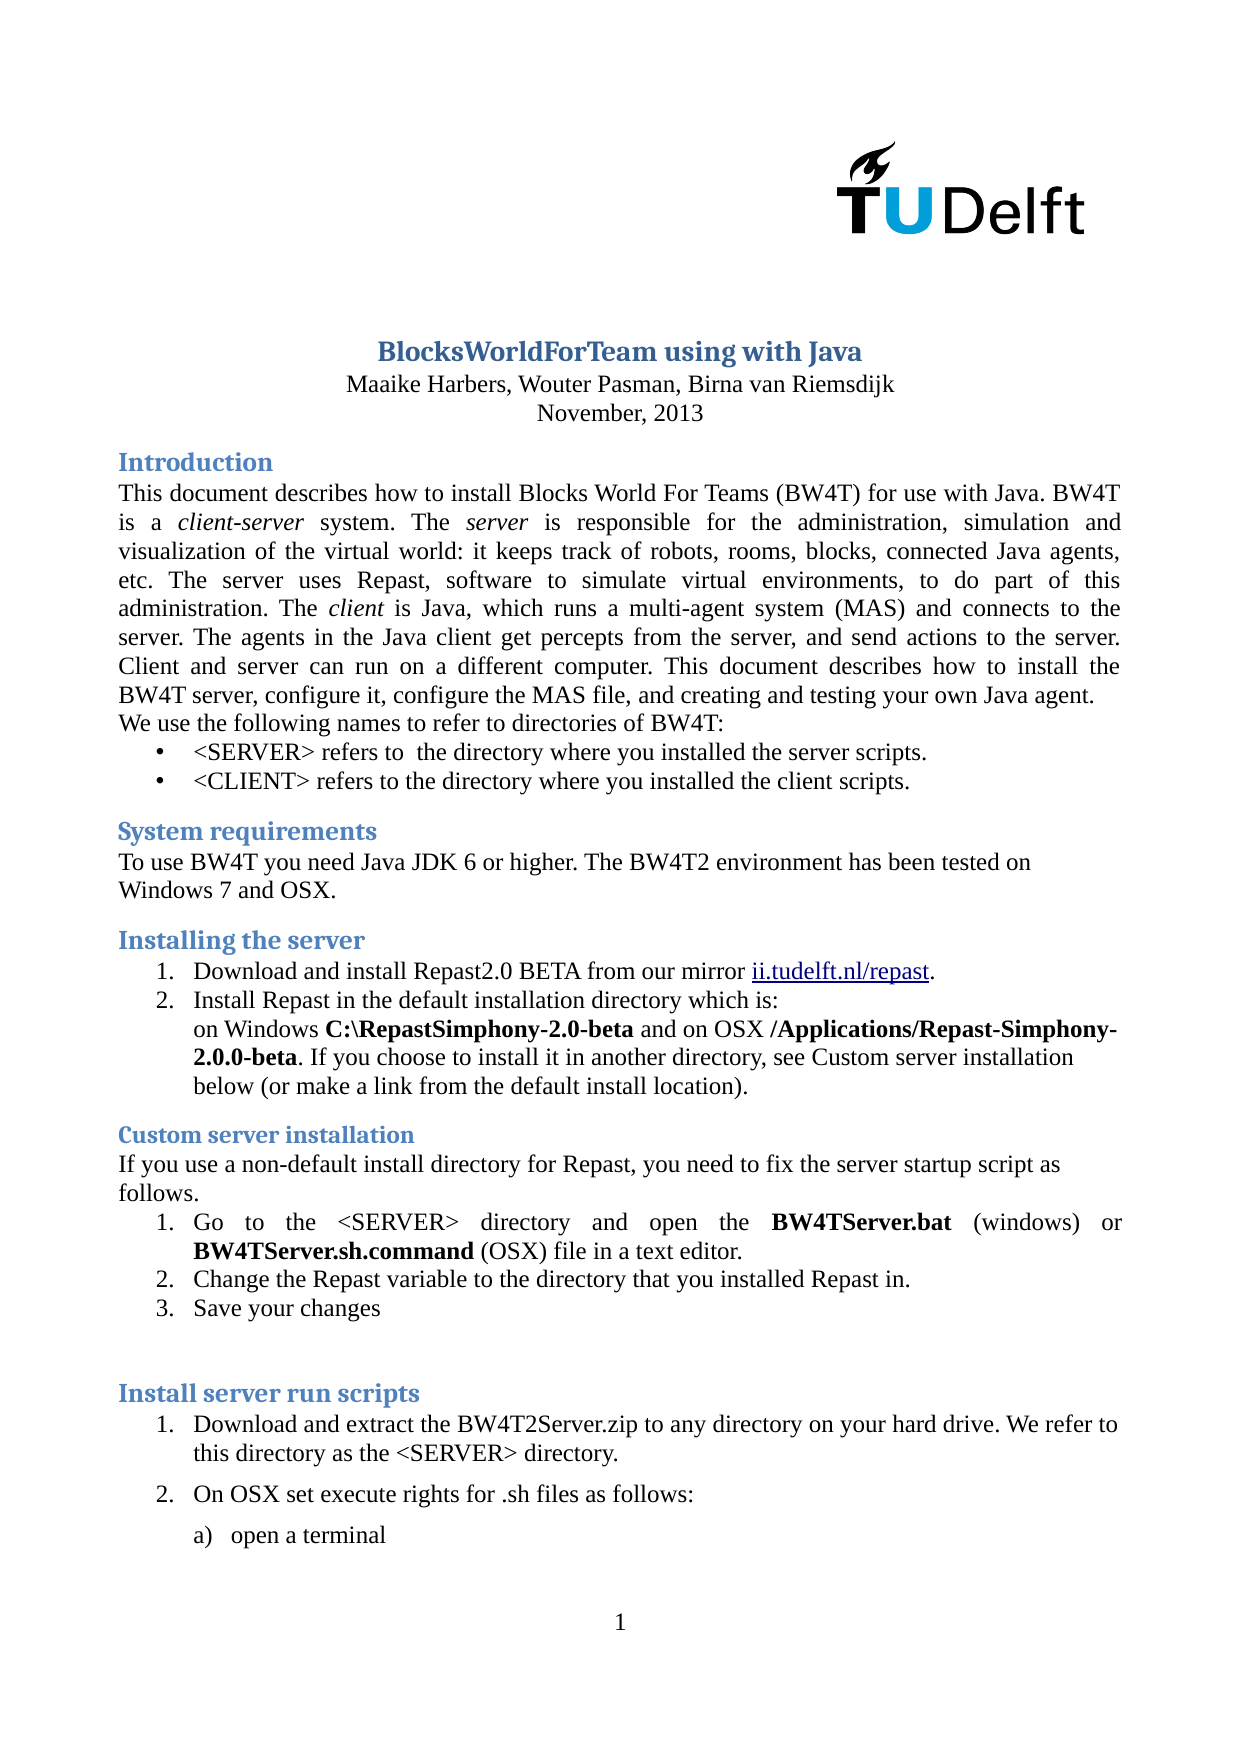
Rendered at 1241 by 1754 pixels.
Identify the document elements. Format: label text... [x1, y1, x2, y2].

text This document describes how to install Blocks World For Teams (BW4T) for use with Java. BW4T is a client-server system. The server is responsible for the administration, simulation and visualization of the virtual world: it keeps track of robots, rooms, blocks, connected Java agents, etc. The server uses Repast, software to simulate virtual environments, to do part of this administration. The client is Java, which runs a multi-agent system (MAS) and connects to the server. The agents in the Java client get percepts from the server, and send actions to the server. Client and server can run on a different computer. This document describes how to install the BW4T server, configure it, configure the MAS file, and creating and testing your own Java agent. [118, 478, 1122, 708]
text To use BW4T you need Java JDK 6 or higher. The BW4T2 environment has been tested on Windows 7 and OSX. [118, 847, 1122, 904]
list open a terminal [193, 1520, 1122, 1549]
text If you use a non-default install directory for Repast, you need to fix the server startup script as follows. [118, 1149, 1122, 1207]
list Save your changes [156, 1293, 1122, 1322]
subtitle Installing the server [118, 925, 1122, 956]
subtitle Introduction [118, 447, 1122, 478]
text November, 2013 [118, 398, 1122, 426]
subtitle System requirements [118, 816, 1122, 847]
list On OSX set execute rights for .sh files as follows: [156, 1479, 1122, 1508]
list <SERVER> refers to the directory where you installed the server scripts. [156, 737, 1122, 766]
list Download and install Repast2.0 BETA from our mirror ii.tudelft.nl/repast. [156, 956, 1122, 985]
list Install Repast in the default installation directory which is: on Windows C:\RepastSimphony-2.0-beta and on OSX /Applications/Repast-Simphony-2.0.0-beta. If you choose to install it in another directory, see Custom server installation below (or make a link from the default install location). [156, 985, 1122, 1100]
subtitle BlocksWorldForTeam using with Java [118, 335, 1122, 369]
list Go to the <SERVER> directory and open the BW4TServer.bat (windows) or BW4TServer.sh.command (OSX) file in a text editor. [156, 1207, 1122, 1264]
picture [813, 118, 1123, 302]
subtitle Custom server installation [118, 1121, 1122, 1149]
text Maaike Harbers, Wouter Pasman, Birna van Riemsdijk [118, 369, 1122, 398]
text We use the following names to refer to directories of BW4T: [118, 708, 1122, 737]
list Change the Repast variable to the directory that you installed Repast in. [156, 1264, 1122, 1293]
list <CLIENT> refers to the directory where you installed the client scripts. [156, 766, 1122, 795]
subtitle Install server run scripts [118, 1378, 1122, 1409]
list Download and extract the BW4T2Server.zip to any directory on your hard drive. We refer to this directory as the <SERVER> directory. [156, 1409, 1122, 1467]
